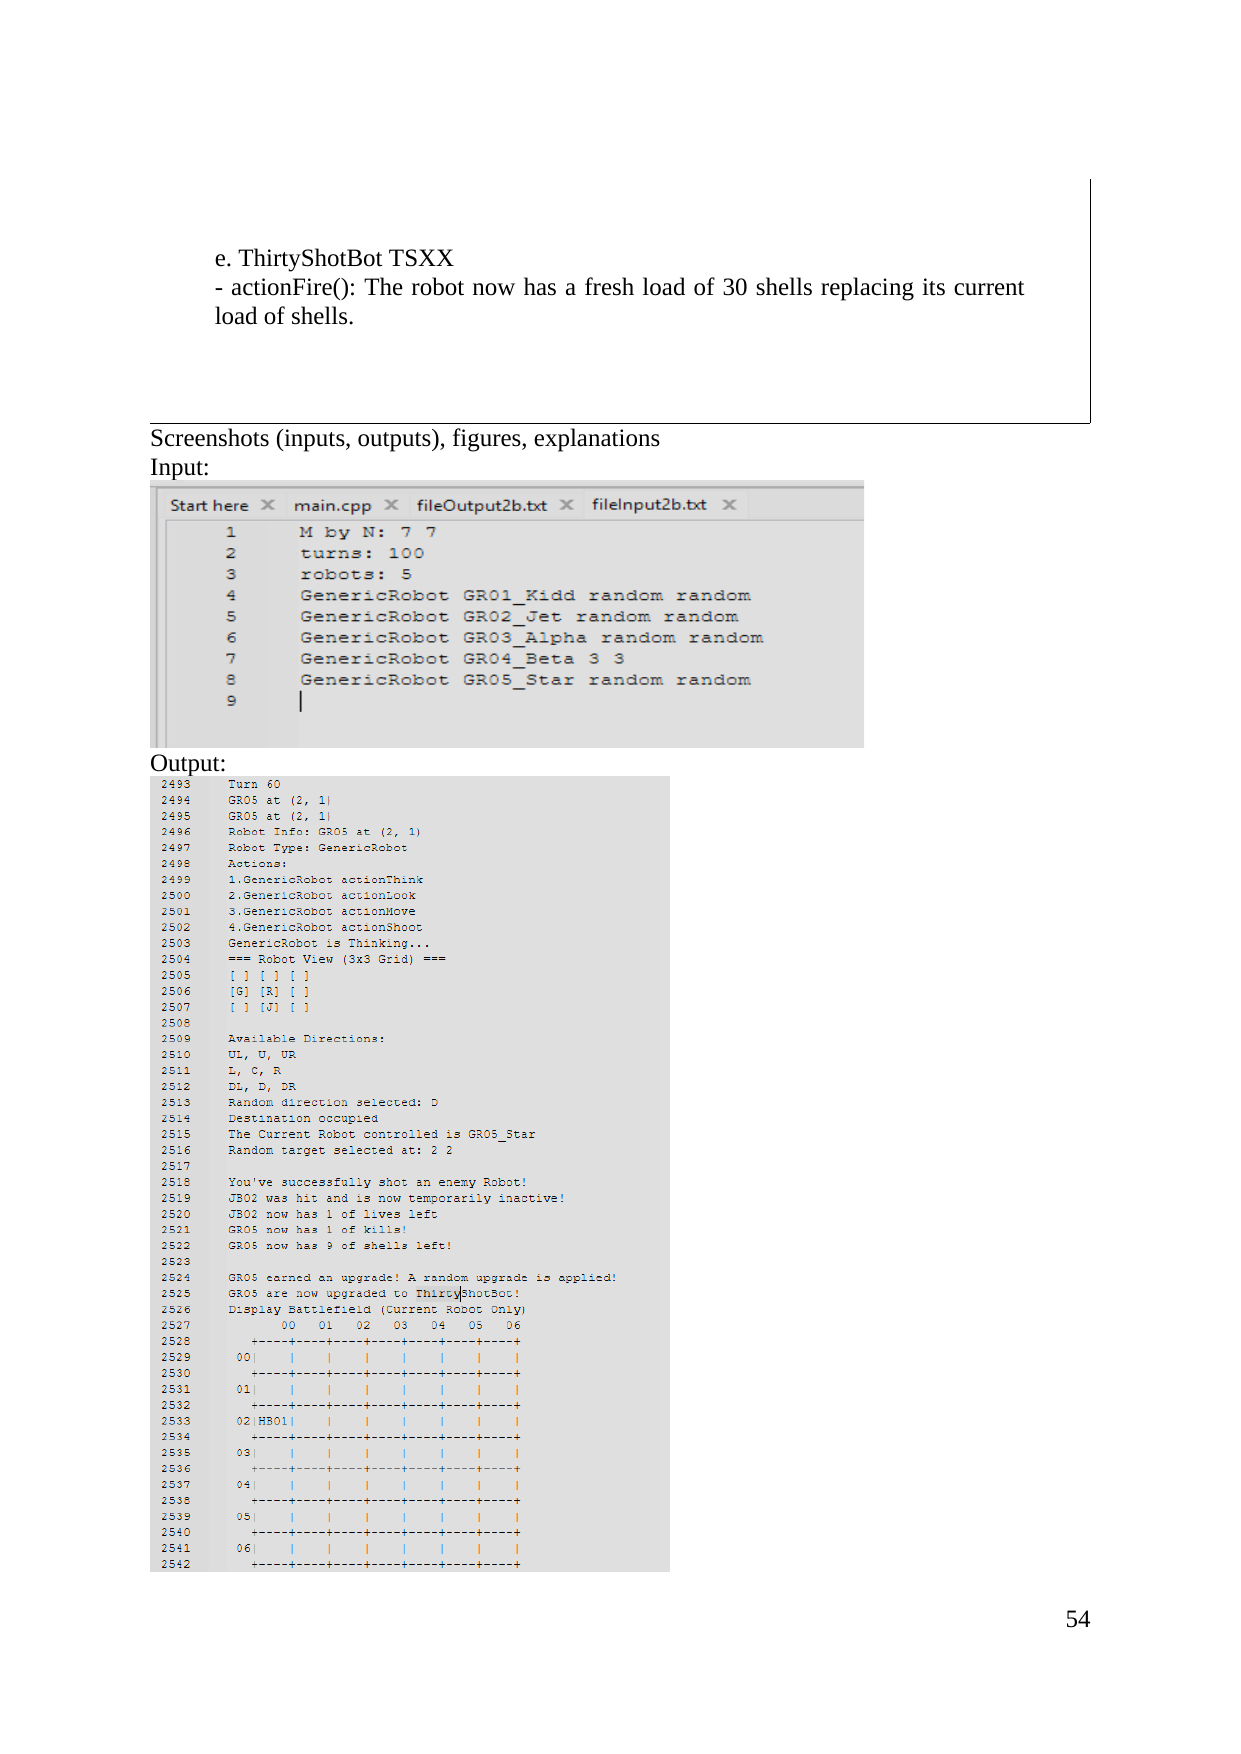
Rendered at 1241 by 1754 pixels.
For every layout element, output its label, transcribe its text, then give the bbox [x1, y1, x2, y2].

text e. ThirtyShotBot TSXX [150, 179, 1090, 272]
text Output: [150, 748, 1090, 776]
text Screenshots (inputs, outputs), figures, explanations [150, 423, 1090, 452]
text - actionFire(): The robot now has a fresh load of 30 shells replacing its current load of shells. [150, 272, 1090, 329]
text Input: [150, 452, 1090, 480]
